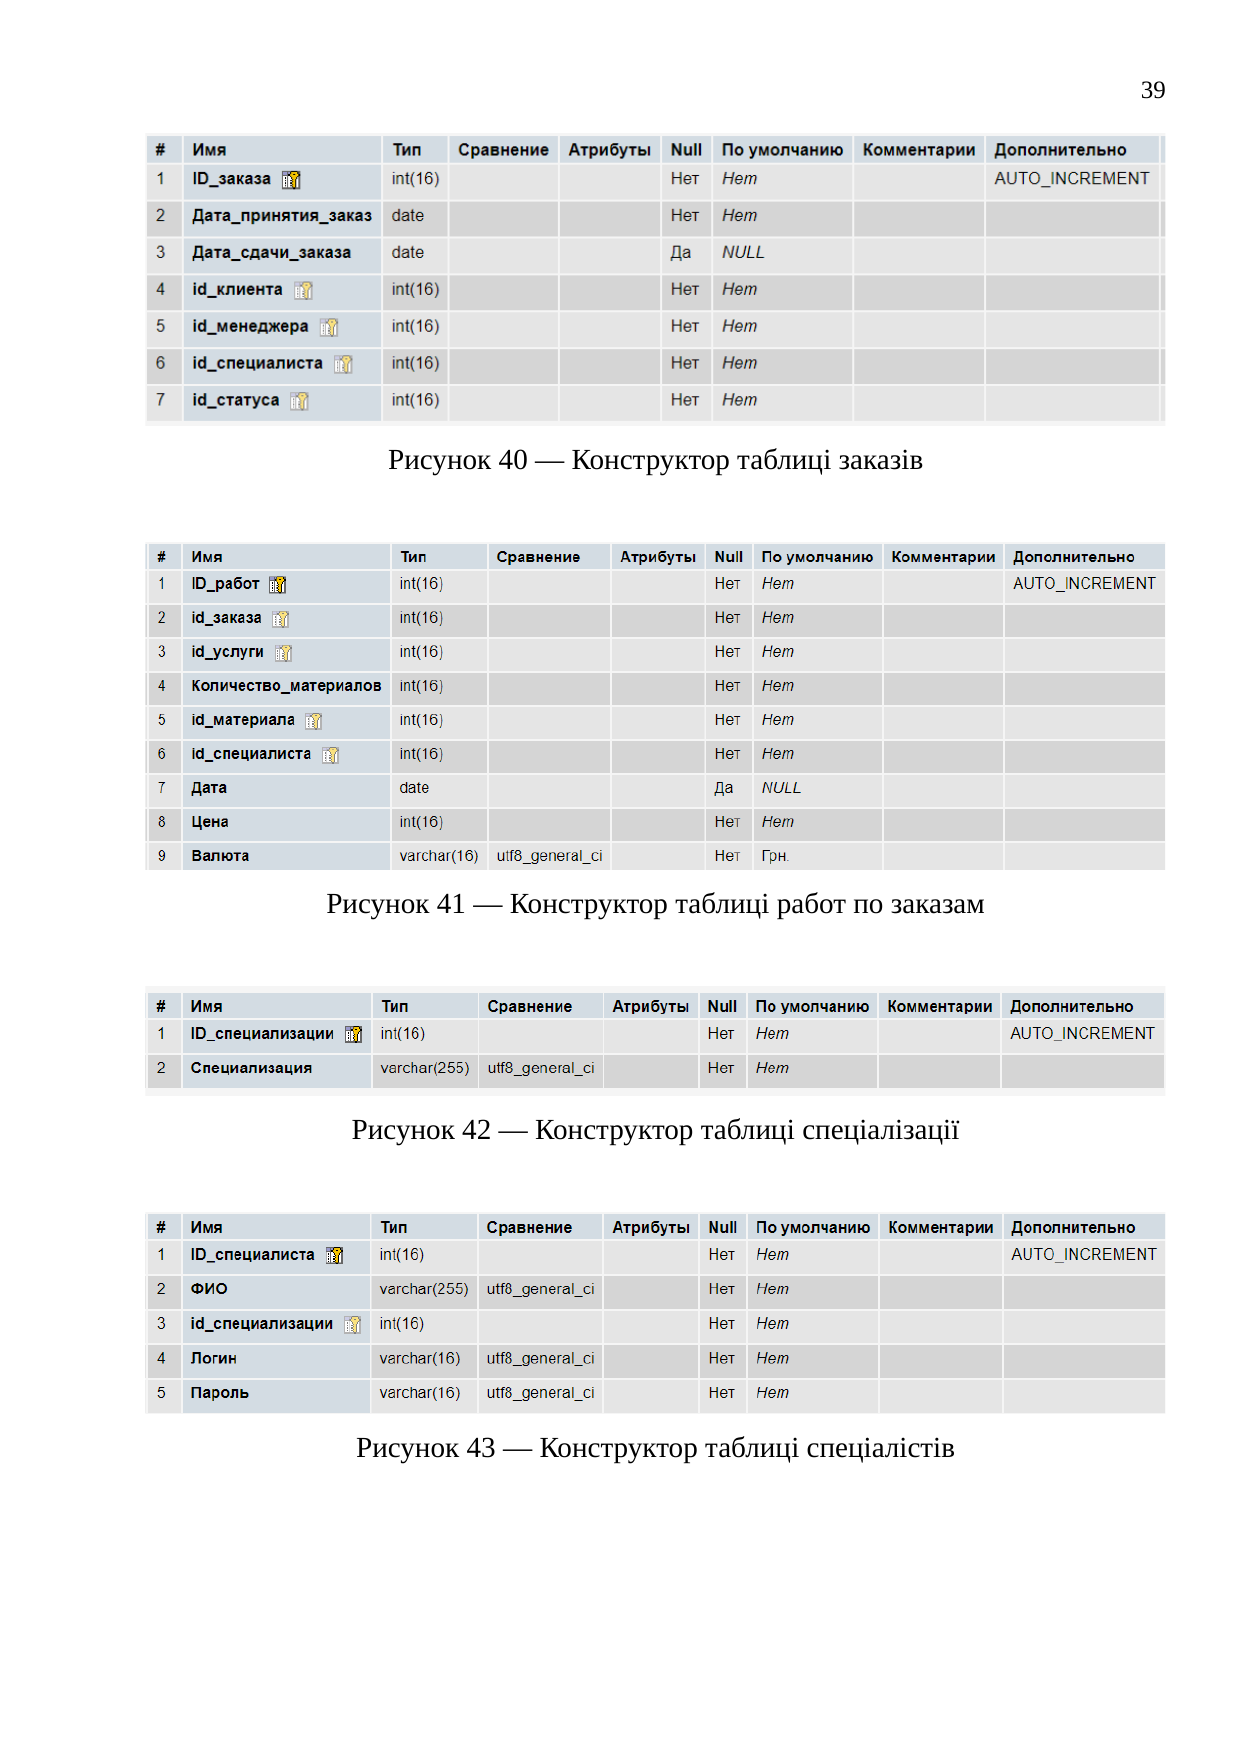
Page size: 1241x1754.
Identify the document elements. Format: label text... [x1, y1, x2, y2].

text Рисунок 42 — Конструктор таблиці спеціалізації [145, 1096, 1166, 1146]
picture [145, 542, 1166, 870]
picture [145, 986, 1166, 1096]
picture [145, 1212, 1166, 1414]
picture [145, 133, 1166, 426]
text Рисунок 41 — Конструктор таблиці работ по заказам [145, 870, 1166, 920]
text Рисунок 40 — Конструктор таблиці заказів [145, 426, 1166, 476]
text Рисунок 43 — Конструктор таблиці спеціалістів [145, 1414, 1166, 1464]
